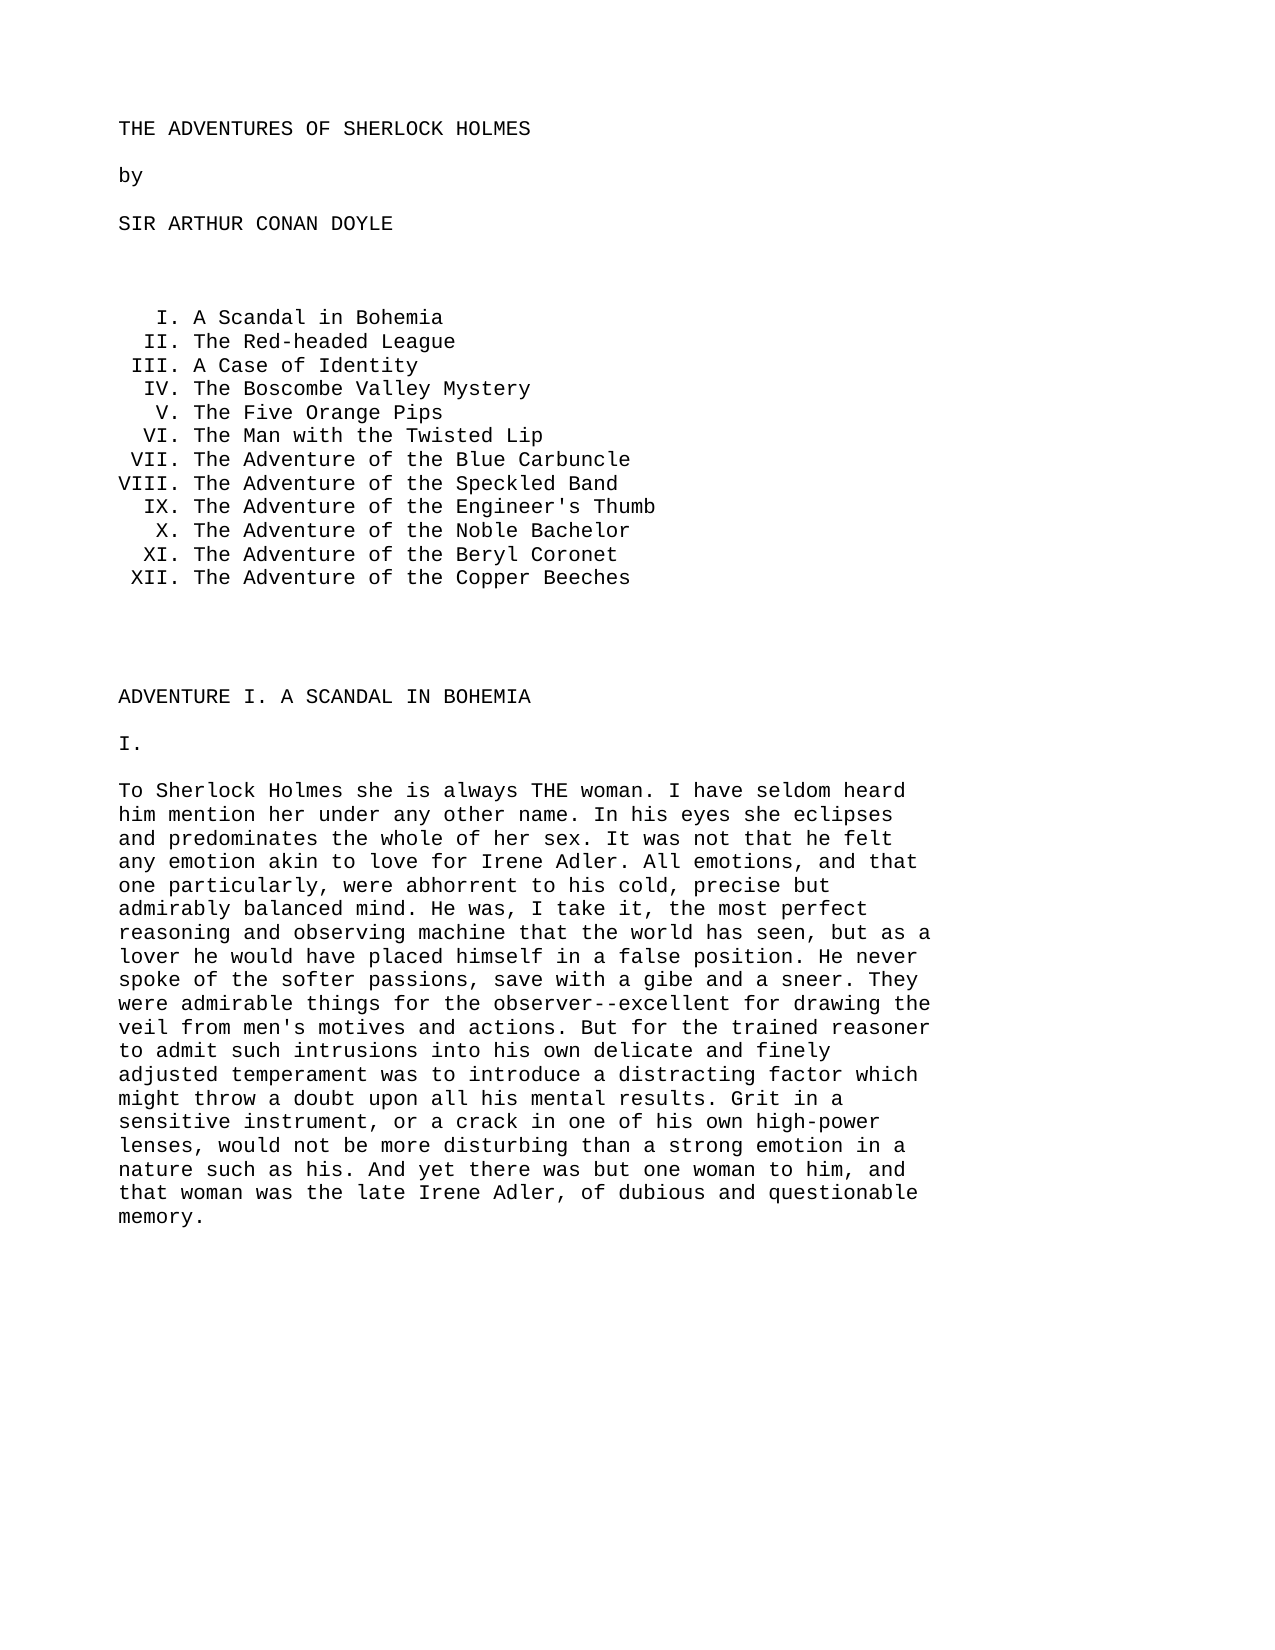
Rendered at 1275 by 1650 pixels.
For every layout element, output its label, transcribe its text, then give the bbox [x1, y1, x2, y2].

text lover he would have placed himself in a false position. He never [118, 946, 1157, 969]
text one particularly, were abhorrent to his cold, precise but [118, 875, 1157, 898]
text sensitive instrument, or a crack in one of his own high-power [118, 1111, 1157, 1135]
text nature such as his. And yet there was but one woman to him, and [118, 1158, 1157, 1182]
text IX. The Adventure of the Engineer's Thumb [118, 496, 1157, 520]
text VI. The Man with the Twisted Lip [118, 426, 1157, 449]
text XI. The Adventure of the Beryl Coronet [118, 544, 1157, 567]
text VIII. The Adventure of the Speckled Band [118, 473, 1157, 496]
text II. The Red-headed League [118, 331, 1157, 354]
text I. A Scandal in Bohemia [118, 307, 1157, 331]
text him mention her under any other name. In his eyes she eclipses [118, 804, 1157, 827]
text were admirable things for the observer--excellent for drawing the [118, 993, 1157, 1017]
text VII. The Adventure of the Blue Carbuncle [118, 449, 1157, 473]
text V. The Five Orange Pips [118, 402, 1157, 426]
text ADVENTURE I. A SCANDAL IN BOHEMIA [118, 686, 1157, 709]
text SIR ARTHUR CONAN DOYLE [118, 213, 1157, 236]
text to admit such intrusions into his own delicate and finely [118, 1040, 1157, 1064]
text III. A Case of Identity [118, 354, 1157, 378]
text admirably balanced mind. He was, I take it, the most perfect [118, 898, 1157, 922]
text lenses, would not be more disturbing than a strong emotion in a [118, 1135, 1157, 1158]
text veil from men's motives and actions. But for the trained reasoner [118, 1017, 1157, 1040]
text XII. The Adventure of the Copper Beeches [118, 567, 1157, 591]
text memory. [118, 1206, 1157, 1229]
text To Sherlock Holmes she is always THE woman. I have seldom heard [118, 780, 1157, 804]
text spoke of the softer passions, save with a gibe and a sneer. They [118, 969, 1157, 993]
text reasoning and observing machine that the world has seen, but as a [118, 922, 1157, 946]
text IV. The Boscombe Valley Mystery [118, 378, 1157, 402]
text I. [118, 733, 1157, 757]
text that woman was the late Irene Adler, of dubious and questionable [118, 1182, 1157, 1206]
text by [118, 165, 1157, 189]
text might throw a doubt upon all his mental results. Grit in a [118, 1088, 1157, 1111]
text and predominates the whole of her sex. It was not that he felt [118, 827, 1157, 851]
text adjusted temperament was to introduce a distracting factor which [118, 1064, 1157, 1088]
text X. The Adventure of the Noble Bachelor [118, 520, 1157, 544]
text THE ADVENTURES OF SHERLOCK HOLMES [118, 118, 1157, 142]
text any emotion akin to love for Irene Adler. All emotions, and that [118, 851, 1157, 875]
